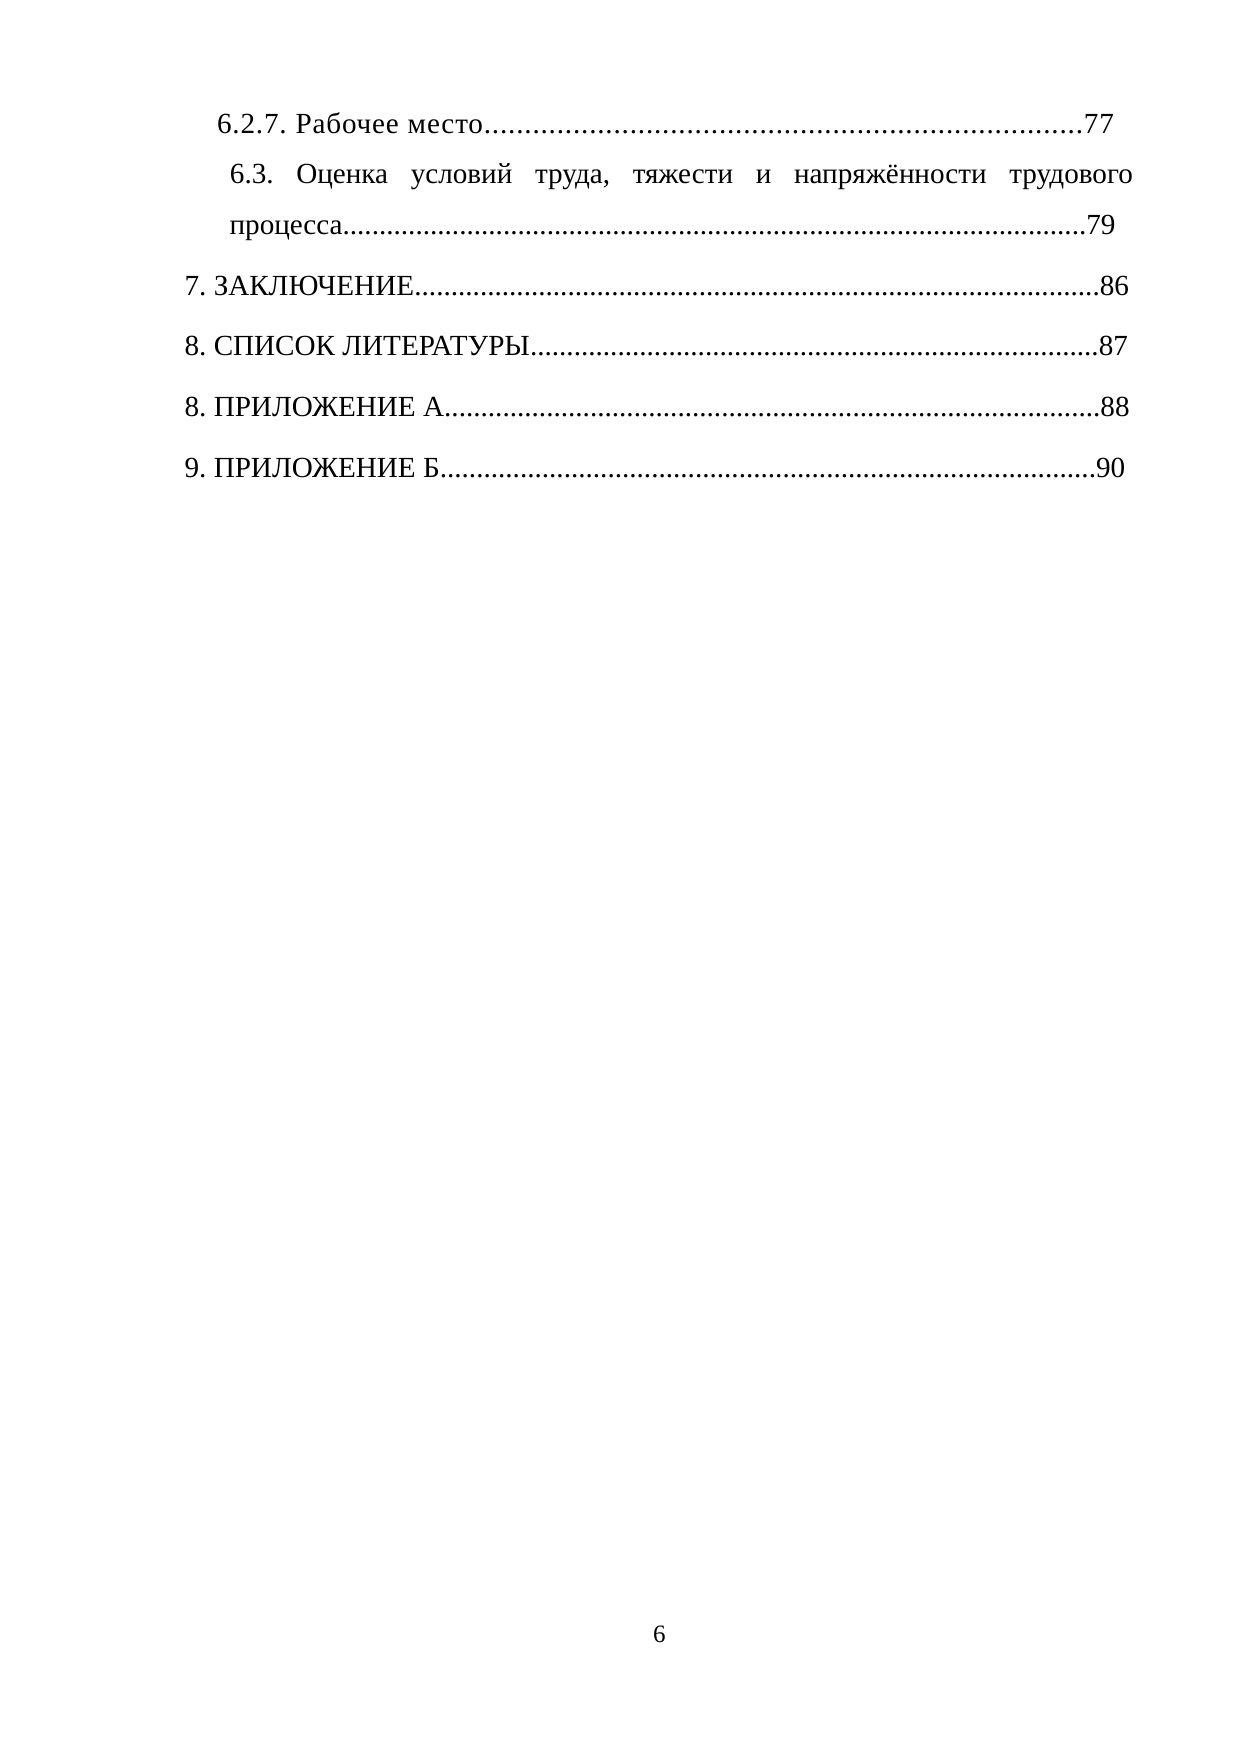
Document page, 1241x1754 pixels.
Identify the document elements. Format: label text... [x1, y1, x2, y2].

text 8. ПРИЛОЖЕНИЕ А..........................................................................................88 [184, 389, 1134, 423]
subtitle 6.3. Оценка условий труда, тяжести и напряжённости трудового процесса......................................................................................................79 [184, 157, 1134, 241]
subtitle 6.2.7. Рабочее место..........................................................................77 [184, 106, 1134, 140]
text 7. ЗАКЛЮЧЕНИЕ..............................................................................................86 [184, 268, 1134, 301]
text 9. ПРИЛОЖЕНИЕ Б..........................................................................................90 [184, 450, 1134, 483]
text 8. СПИСОК ЛИТЕРАТУРЫ..............................................................................87 [184, 328, 1134, 362]
